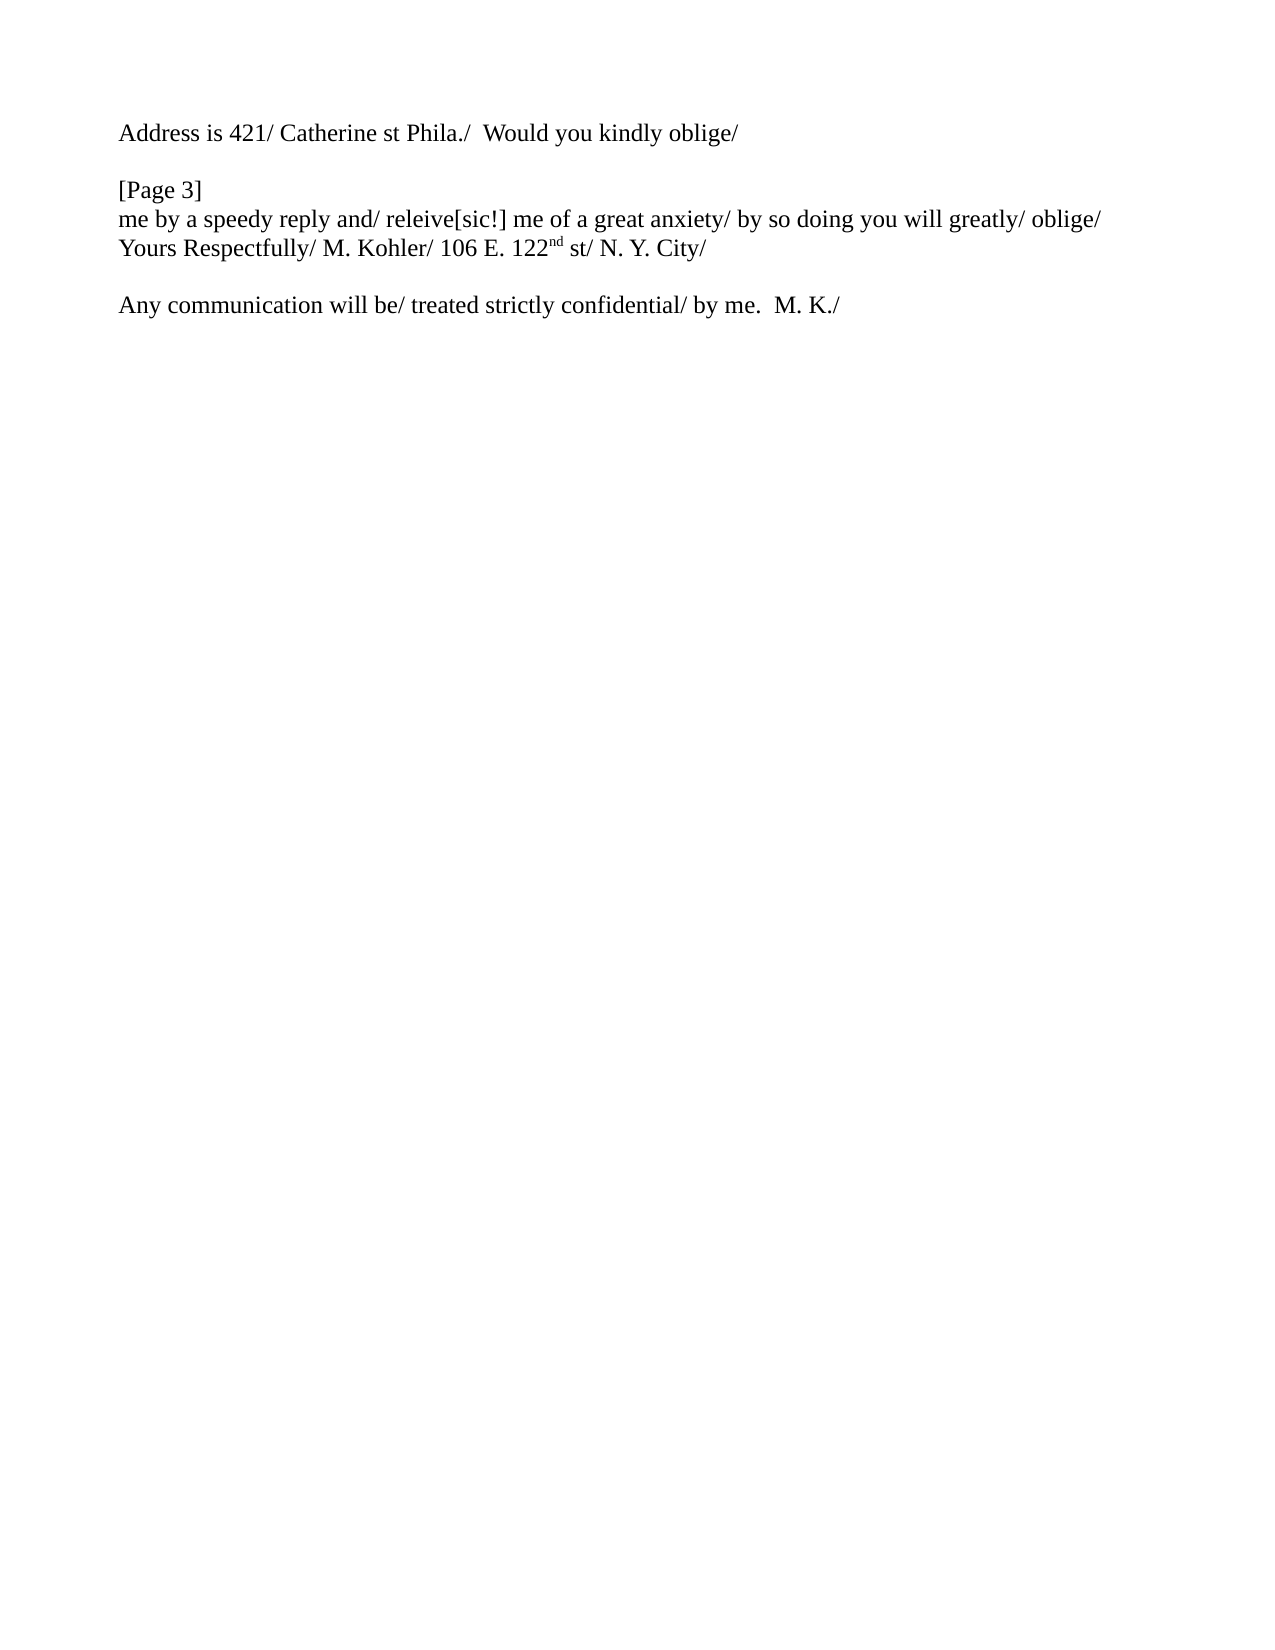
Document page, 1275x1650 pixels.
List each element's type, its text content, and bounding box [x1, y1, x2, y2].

text [Page 3] [118, 176, 1157, 204]
text Any communication will be/ treated strictly confidential/ by me. M. K./ [118, 291, 1157, 319]
text me by a speedy reply and/ releive[sic!] me of a great anxiety/ by so doing you will greatly/ oblige/ Yours Respectfully/ M. Kohler/ 106 E. 122nd st/ N. Y. City/ [118, 204, 1157, 262]
text Address is 421/ Catherine st Phila./ Would you kindly oblige/ [118, 118, 1157, 147]
